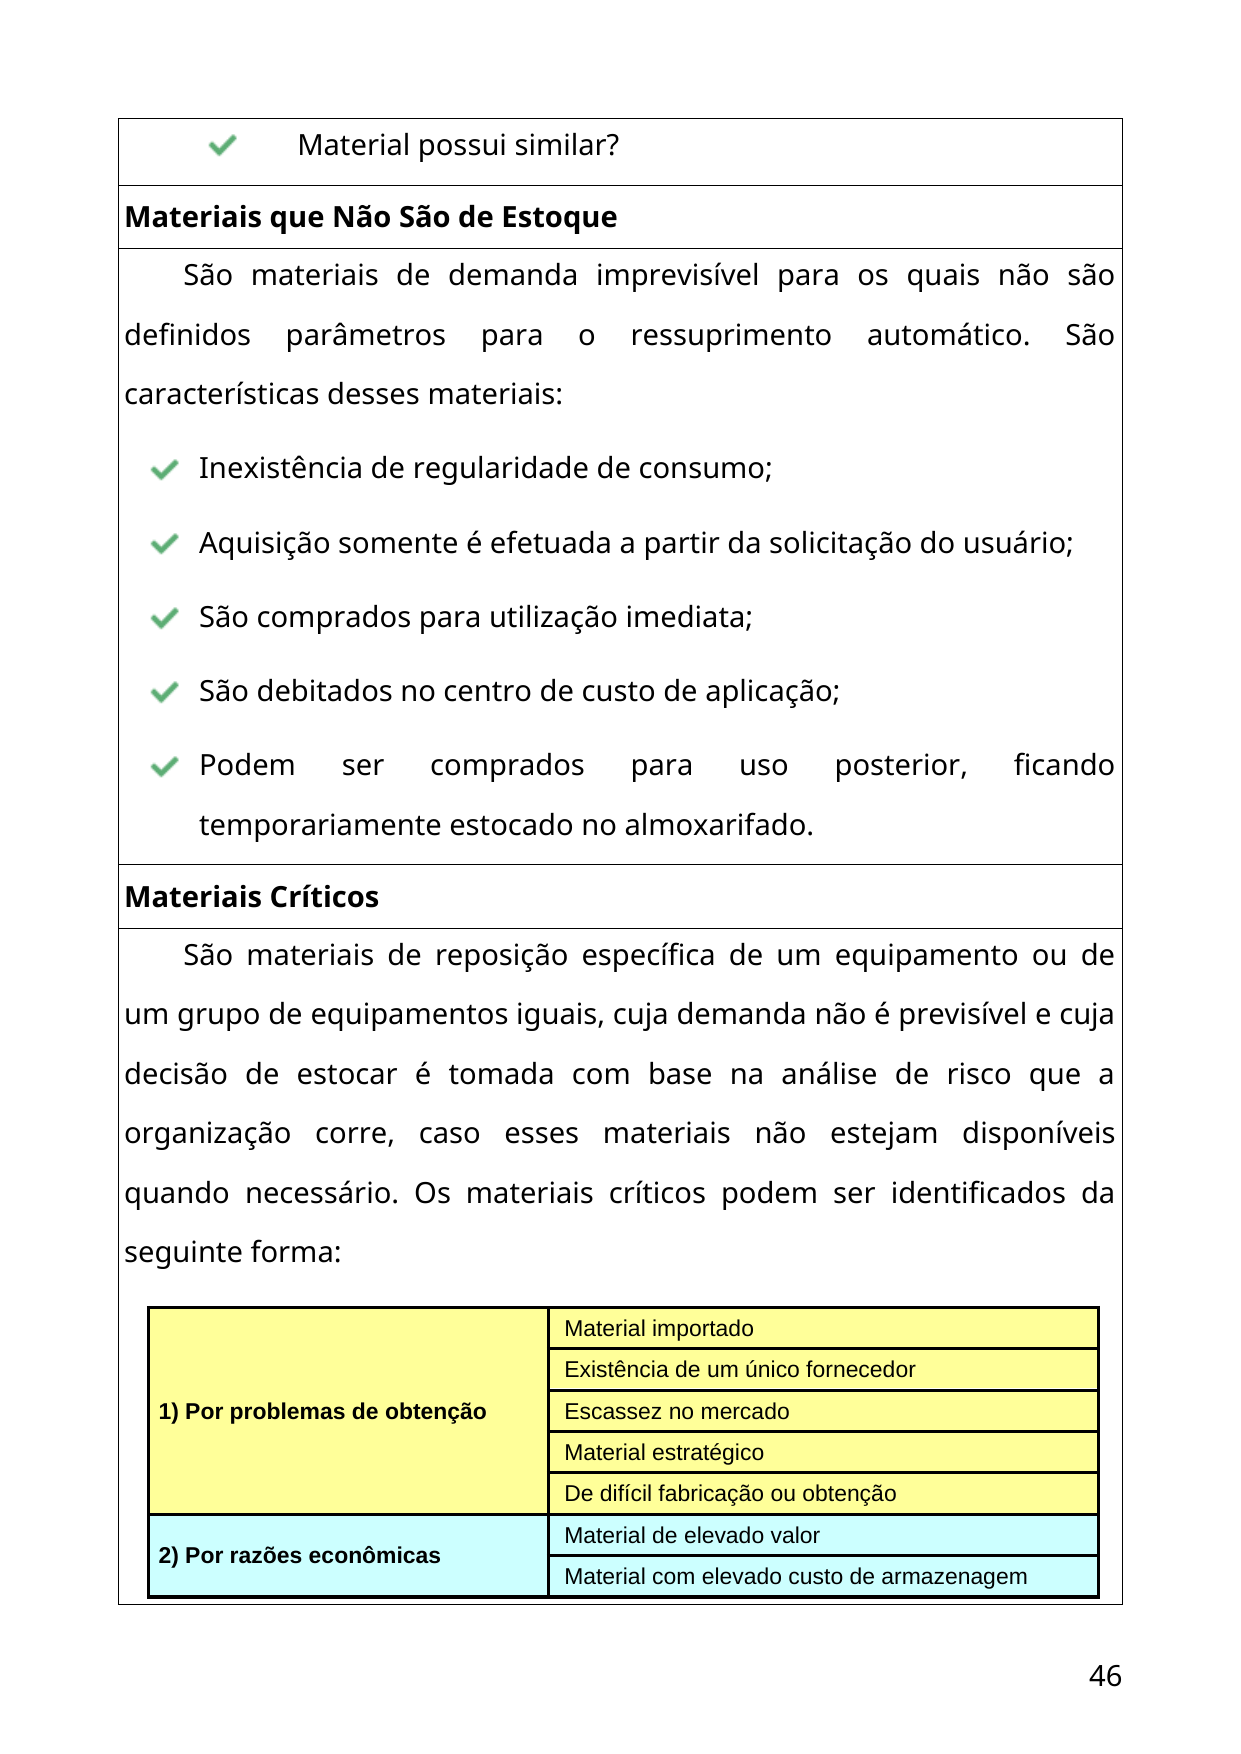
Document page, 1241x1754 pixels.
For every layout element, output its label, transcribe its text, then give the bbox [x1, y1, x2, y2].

table_cell Existência de um único fornecedor [550, 1350, 1097, 1388]
table_cell São materiais de reposição específica de um equipamento ou de um grupo de equipamentos iguais, cuja demanda não é previsível e cuja decisão de estocar é tomada com base na análise de risco que a organização corre, caso esses materiais não estejam disponíveis quando necessário. Os materiais críticos podem ser identificados da seguinte forma: [119, 929, 1122, 1604]
table_cell De difícil fabricação ou obtenção [550, 1474, 1097, 1513]
table_cell Material com elevado custo de armazenagem [550, 1557, 1097, 1595]
picture [207, 133, 240, 158]
picture [148, 606, 182, 631]
picture [148, 755, 182, 779]
picture [148, 458, 182, 482]
table_cell Material estratégico [550, 1433, 1097, 1471]
table_header 1) Por problemas de obtenção [150, 1309, 547, 1513]
picture [148, 681, 182, 705]
table_cell Materiais que Não São de Estoque [119, 186, 1122, 248]
table_cell Escassez no mercado [550, 1392, 1097, 1430]
picture [148, 532, 182, 556]
table_cell Materiais Críticos [119, 865, 1122, 928]
table_cell São materiais de demanda imprevisível para os quais não são definidos parâmetros para o ressuprimento automático. São características desses materiais: Inexistência de regularidade de consumo; Aquisição somente é efetuada a partir da solicitação do usuário; São comprados para utilização imediata; São debitados no centro de custo de aplicação; Podem ser comprados para uso posterior, ficando temporariamente estocado no almoxarifado. [119, 249, 1122, 864]
table_cell 2) Por razões econômicas [150, 1516, 547, 1595]
table_cell Material de elevado valor [550, 1516, 1097, 1554]
table_cell Material possui similar? [119, 119, 1122, 184]
table_header Material importado [550, 1309, 1097, 1347]
